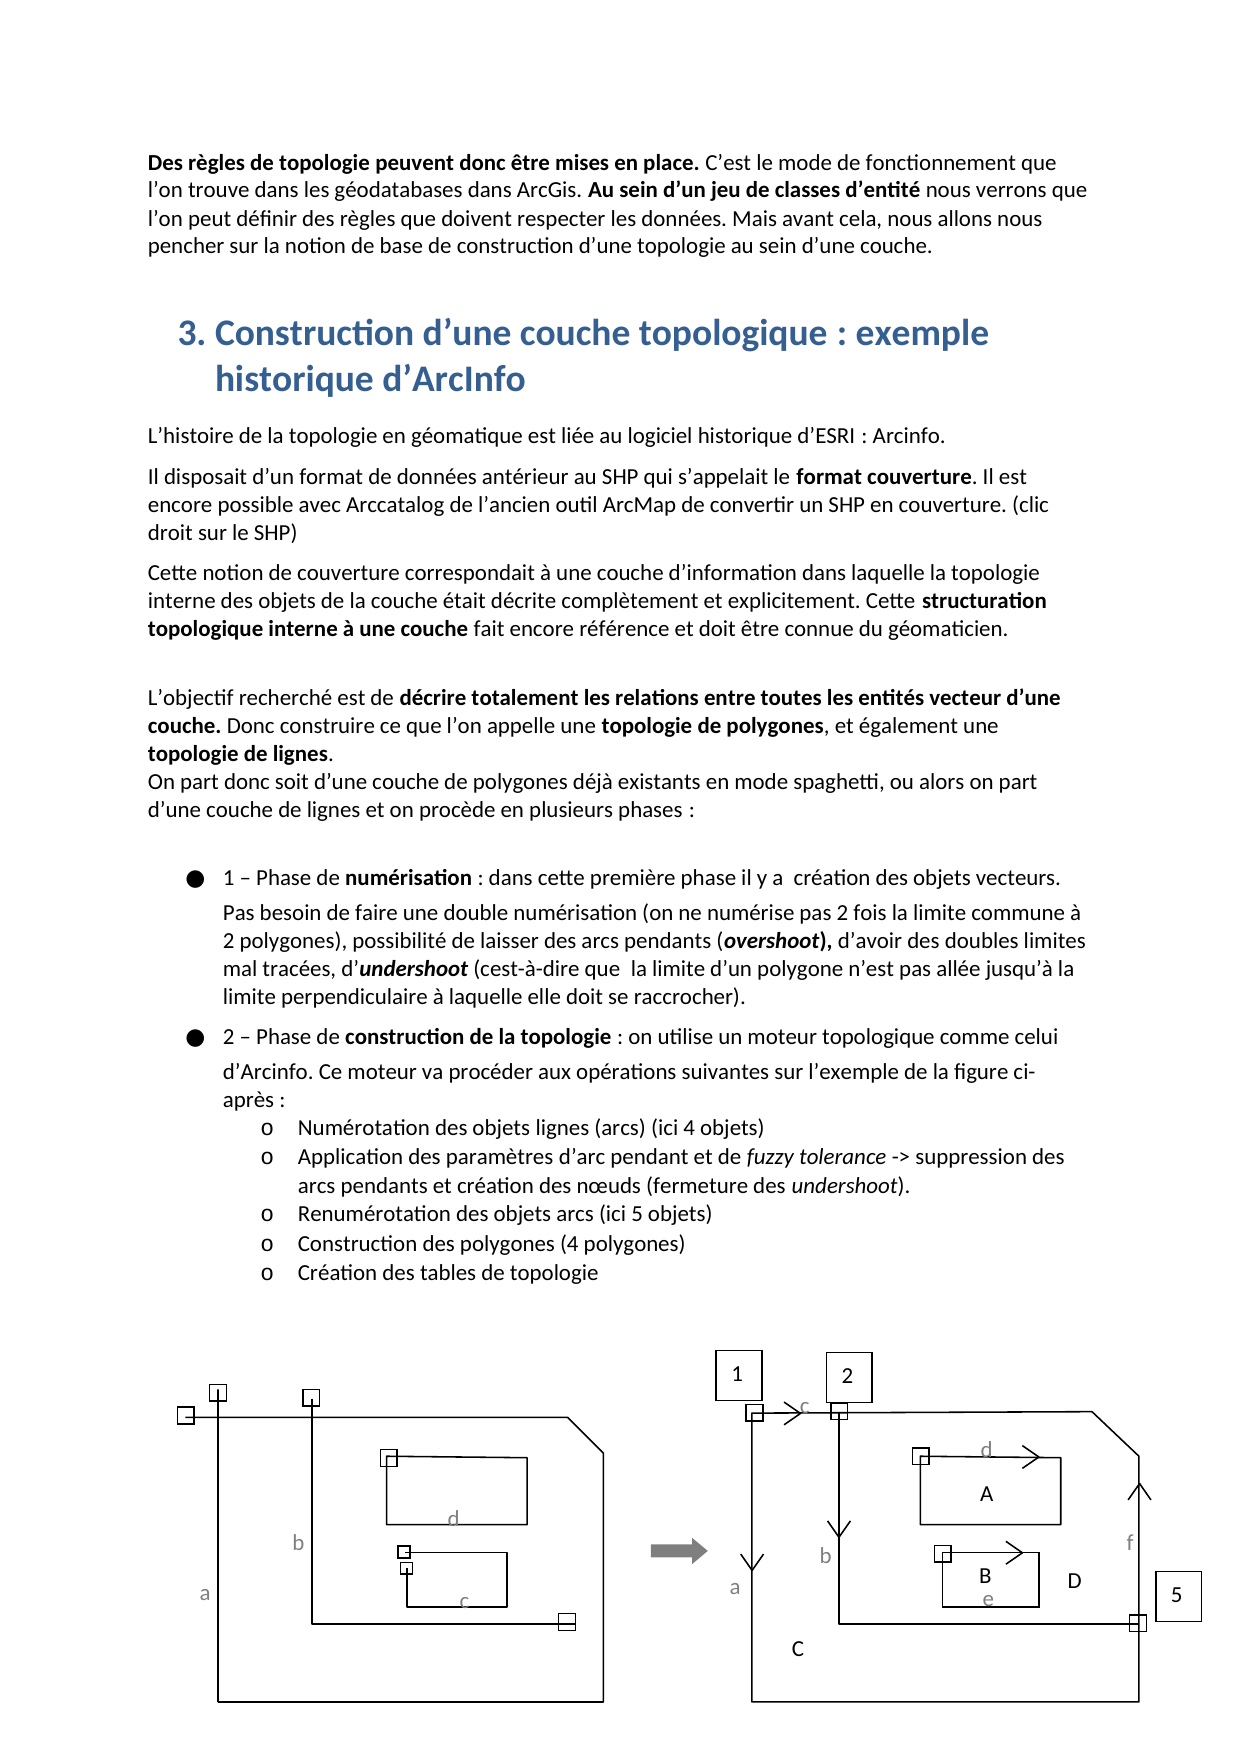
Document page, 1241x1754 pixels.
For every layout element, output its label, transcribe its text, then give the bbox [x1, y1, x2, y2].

text Des règles de topologie peuvent donc être mises en place. C’est le mode de fonctionnement que l’on trouve dans les géodatabases dans ArcGis. Au sein d’un jeu de classes d’entité nous verrons que l’on peut définir des règles que doivent respecter les données. Mais avant cela, nous allons nous pencher sur la notion de base de construction d’une topologie au sein d’une couche. [148, 148, 1093, 260]
text Il disposait d’un format de données antérieur au SHP qui s’appelait le format couverture. Il est encore possible avec Arccatalog de l’ancien outil ArcMap de convertir un SHP en couverture. (clic droit sur le SHP) [148, 462, 1093, 546]
list 2 – Phase de construction de la topologie : on utilise un moteur topologique comme celui d’Arcinfo. Ce moteur va procéder aux opérations suivantes sur l’exemple de la figure ci-après : [185, 1010, 1093, 1113]
text L’objectif recherché est de décrire totalement les relations entre toutes les entités vecteur d’une couche. Donc construire ce que l’on appelle une topologie de polygones, et également une topologie de lignes. [148, 683, 1093, 767]
text L’histoire de la topologie en géomatique est liée au logiciel historique d’ESRI : Arcinfo. [148, 421, 1093, 449]
list Construction des polygones (4 polygones) [260, 1229, 1093, 1258]
text Cette notion de couverture correspondait à une couche d’information dans laquelle la topologie interne des objets de la couche était décrite complètement et explicitement. Cette structuration topologique interne à une couche fait encore référence et doit être connue du géomaticien. [148, 558, 1093, 642]
list 1 – Phase de numérisation : dans cette première phase il y a création des objets vecteurs. Pas besoin de faire une double numérisation (on ne numérise pas 2 fois la limite commune à 2 polygones), possibilité de laisser des arcs pendants (overshoot), d’avoir des doubles limites mal tracées, d’undershoot (cest-à-dire que la limite d’un polygone n’est pas allée jusqu’à la limite perpendiculaire à laquelle elle doit se raccrocher). [185, 851, 1093, 1010]
text On part donc soit d’une couche de polygones déjà existants en mode spaghetti, ou alors on part d’une couche de lignes et on procède en plusieurs phases : [148, 767, 1093, 823]
subtitle Construction d’une couche topologique : exemple historique d’ArcInfo [177, 309, 1093, 401]
list Application des paramètres d’arc pendant et de fuzzy tolerance -> suppression des arcs pendants et création des nœuds (fermeture des undershoot). [260, 1142, 1093, 1199]
list Numérotation des objets lignes (arcs) (ici 4 objets) [260, 1113, 1093, 1142]
list Renumérotation des objets arcs (ici 5 objets) [260, 1199, 1093, 1229]
list Création des tables de topologie [260, 1258, 1093, 1287]
